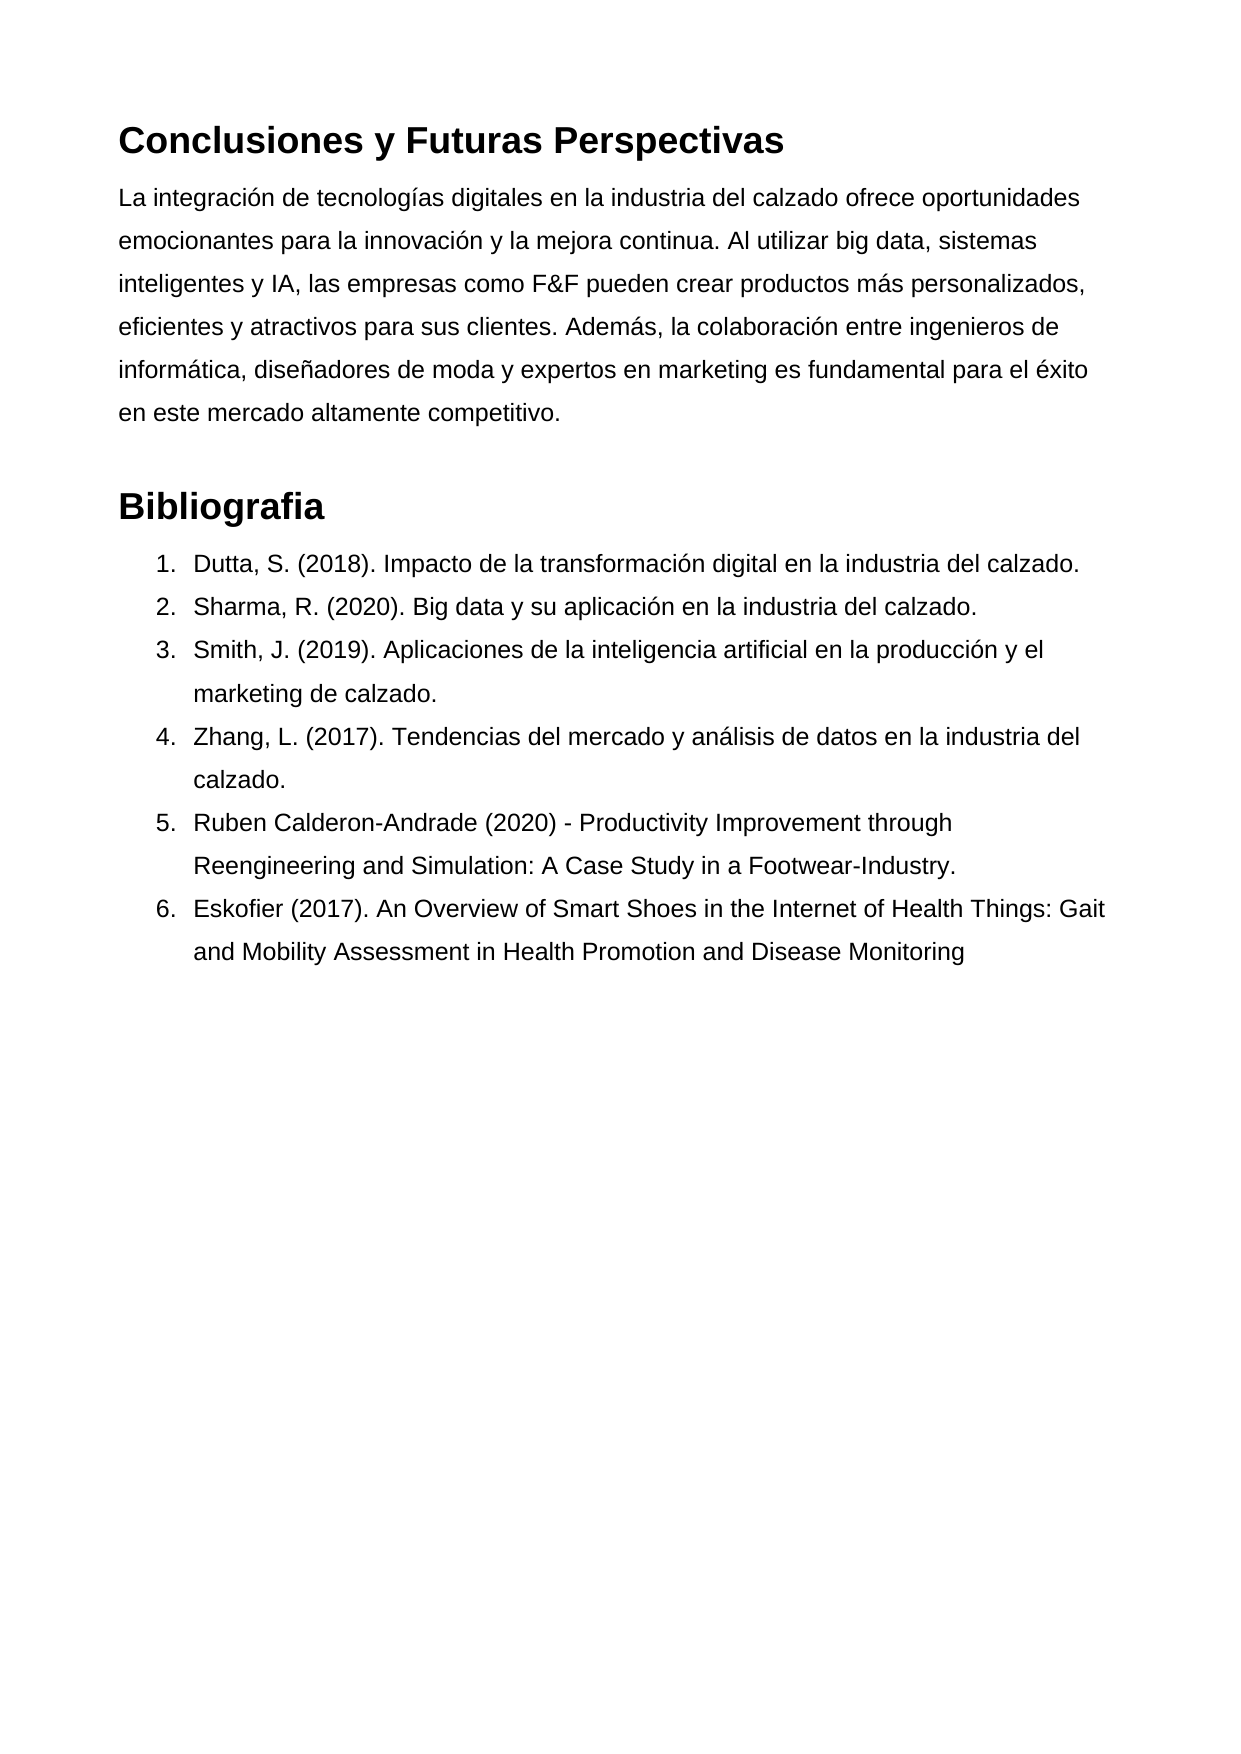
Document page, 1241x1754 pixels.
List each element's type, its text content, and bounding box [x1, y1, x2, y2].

list Zhang, L. (2017). Tendencias del mercado y análisis de datos en la industria del calzado. [156, 722, 1122, 794]
list Smith, J. (2019). Aplicaciones de la inteligencia artificial en la producción y el marketing de calzado. [156, 636, 1122, 707]
list Sharma, R. (2020). Big data y su aplicación en la industria del calzado. [156, 592, 1122, 621]
text Conclusiones y Futuras Perspectivas [118, 118, 1122, 161]
text La integración de tecnologías digitales en la industria del calzado ofrece oportunidades emocionantes para la innovación y la mejora continua. Al utilizar big data, sistemas inteligentes y IA, las empresas como F&F pueden crear productos más personalizados, eficientes y atractivos para sus clientes. Además, la colaboración entre ingenieros de informática, diseñadores de moda y expertos en marketing es fundamental para el éxito en este mercado altamente competitivo. [118, 183, 1122, 427]
list Eskofier (2017). An Overview of Smart Shoes in the Internet of Health Things: Gait and Mobility Assessment in Health Promotion and Disease Monitoring [156, 894, 1122, 966]
list Ruben Calderon-Andrade (2020) - Productivity Improvement through Reengineering and Simulation: A Case Study in a Footwear-Industry. [156, 808, 1122, 880]
list Dutta, S. (2018). Impacto de la transformación digital en la industria del calzado. [156, 549, 1122, 578]
text Bibliografia [118, 484, 1122, 528]
